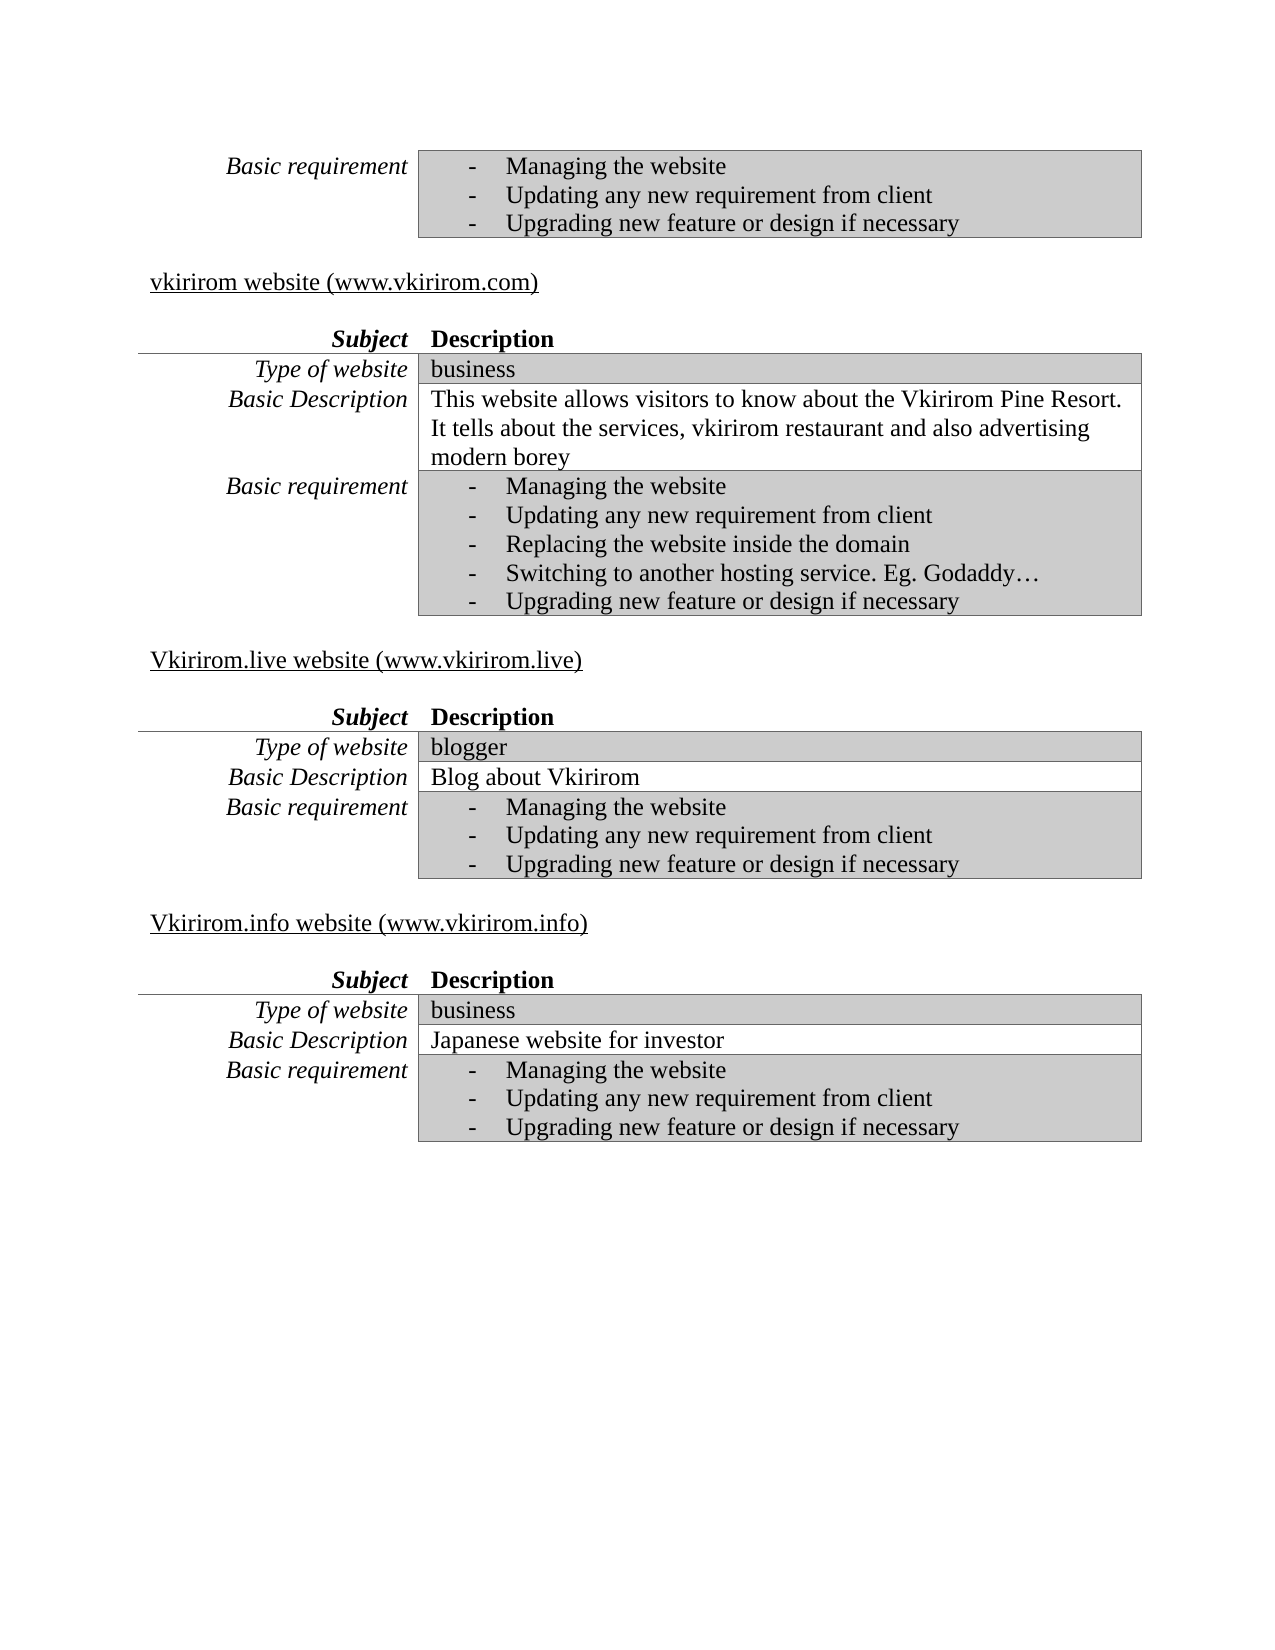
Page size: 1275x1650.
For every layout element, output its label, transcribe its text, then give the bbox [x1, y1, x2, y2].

table_cell Basic requirement [138, 1054, 418, 1141]
text Vkirirom.info website (www.vkirirom.info) [150, 908, 1125, 937]
text vkirirom website (www.vkirirom.com) [150, 267, 1125, 296]
table_cell blogger [419, 732, 1141, 761]
table_cell Type of website [138, 354, 418, 383]
table_header Description [419, 703, 1141, 731]
table_cell Type of website [138, 995, 418, 1024]
table_cell Basic requirement [138, 150, 418, 237]
text Vkirirom.live website (www.vkirirom.live) [150, 645, 1125, 674]
table_header Subject [138, 325, 419, 353]
table_cell Basic Description [138, 383, 418, 470]
table_cell business [419, 354, 1141, 383]
table_cell Managing the website Updating any new requirement from client Upgrading new feature or design if necessary [419, 151, 1141, 237]
table_cell business [419, 995, 1141, 1024]
table_header Subject [138, 703, 419, 731]
table_cell Japanese website for investor [419, 1025, 1141, 1054]
table_header Description [419, 325, 1141, 353]
table_cell Managing the website Updating any new requirement from client Upgrading new feature or design if necessary [419, 792, 1141, 878]
table_cell Managing the website Updating any new requirement from client Upgrading new feature or design if necessary [419, 1055, 1141, 1141]
table_header Subject [138, 965, 419, 994]
table_cell Basic requirement [138, 470, 418, 615]
table_cell Blog about Vkirirom [419, 762, 1141, 791]
table_header Description [419, 965, 1141, 994]
table_cell Type of website [138, 732, 418, 761]
table_cell Basic requirement [138, 791, 418, 878]
table_cell Basic Description [138, 761, 418, 791]
table_cell Basic Description [138, 1024, 418, 1054]
table_cell Managing the website Updating any new requirement from client Replacing the website inside the domain Switching to another hosting service. Eg. Godaddy… Upgrading new feature or design if necessary [419, 471, 1141, 615]
table_cell This website allows visitors to know about the Vkirirom Pine Resort. It tells about the services, vkirirom restaurant and also advertising modern borey [419, 384, 1141, 470]
